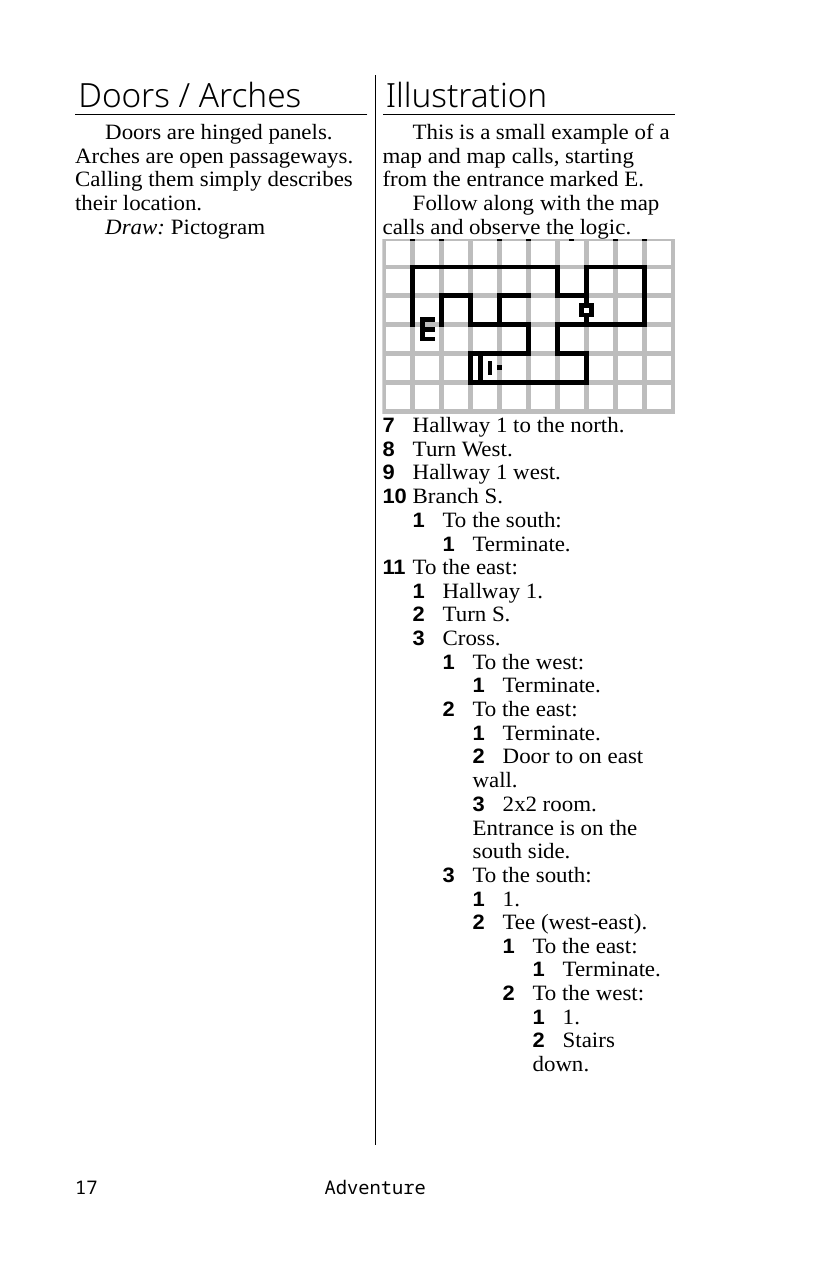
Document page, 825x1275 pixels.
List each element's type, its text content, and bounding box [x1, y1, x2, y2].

subtitle Doors / Arches [75, 75, 367, 114]
list Tee (west-east). [472, 911, 675, 934]
list To the east: [442, 698, 675, 721]
list Terminate. [532, 958, 675, 982]
list To the south: [442, 863, 675, 887]
list Cross. [412, 627, 675, 650]
list Hallway 1. [412, 579, 675, 603]
text Draw: Pictogram [75, 215, 367, 239]
list To the west: [502, 982, 675, 1005]
text Follow along with the map calls and observe the logic. [382, 192, 675, 239]
list Terminate. [472, 674, 675, 698]
picture [382, 239, 675, 414]
list Turn West. [382, 437, 675, 461]
list Door to on east wall. [472, 745, 675, 792]
list Stairs down. [532, 1029, 675, 1076]
list Turn S. [412, 603, 675, 627]
list 2x2 room. Entrance is on the south side. [472, 792, 675, 863]
text Doors are hinged panels. Arches are open passageways. Calling them simply describes their location. [75, 120, 367, 215]
list 1. [532, 1005, 675, 1029]
list Hallway 1 west. [382, 461, 675, 485]
list Terminate. [472, 721, 675, 745]
list To the south: [412, 508, 675, 532]
list Hallway 1 to the north. [382, 414, 675, 437]
list To the east: [502, 934, 675, 958]
subtitle Illustration [382, 75, 675, 114]
text This is a small example of a map and map calls, starting from the entrance marked E. [382, 120, 675, 192]
list To the west: [442, 650, 675, 674]
list To the east: [382, 556, 675, 579]
list 1. [472, 887, 675, 911]
list Terminate. [442, 532, 675, 556]
list Branch S. [382, 485, 675, 508]
